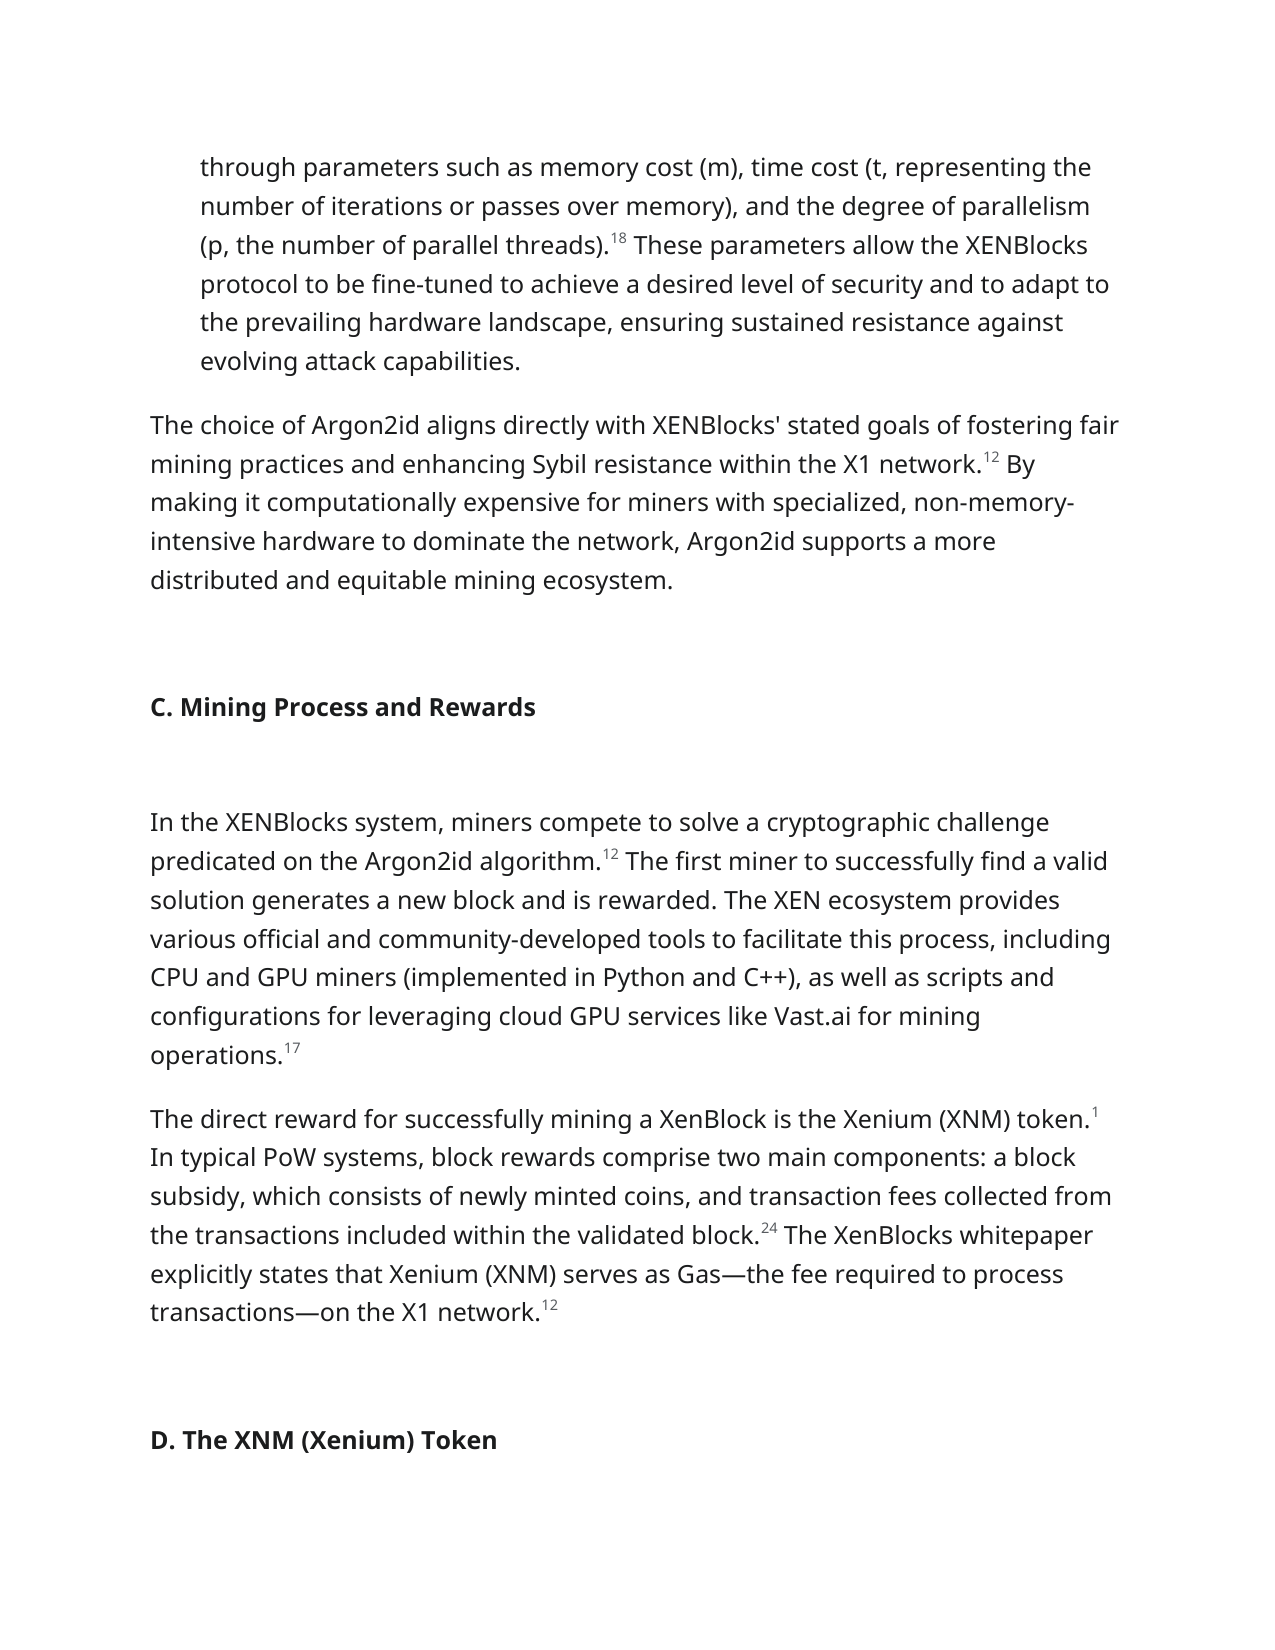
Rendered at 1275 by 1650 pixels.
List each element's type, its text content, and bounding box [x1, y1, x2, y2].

subtitle D. The XNM (Xenium) Token [150, 1422, 1125, 1457]
text In the XENBlocks system, miners compete to solve a cryptographic challenge predicated on the Argon2id algorithm.12 The first miner to successfully find a valid solution generates a new block and is rewarded. The XEN ecosystem provides various official and community-developed tools to facilitate this process, including CPU and GPU miners (implemented in Python and C++), as well as scripts and configurations for leveraging cloud GPU services like Vast.ai for mining operations.17 [150, 805, 1125, 1072]
text The direct reward for successfully mining a XenBlock is the Xenium (XNM) token.1 In typical PoW systems, block rewards comprise two main components: a block subsidy, which consists of newly minted coins, and transaction fees collected from the transactions included within the validated block.24 The XenBlocks whitepaper explicitly states that Xenium (XNM) serves as Gas—the fee required to process transactions—on the X1 network.12 [150, 1101, 1125, 1329]
subtitle C. Mining Process and Rewards [150, 690, 1125, 724]
text The choice of Argon2id aligns directly with XENBlocks' stated goals of fostering fair mining practices and enhancing Sybil resistance within the X1 network.12 By making it computationally expensive for miners with specialized, non-memory-intensive hardware to dominate the network, Argon2id supports a more distributed and equitable mining ecosystem. [150, 407, 1125, 597]
list through parameters such as memory cost (m), time cost (t, representing the number of iterations or passes over memory), and the degree of parallelism (p, the number of parallel threads).18 These parameters allow the XENBlocks protocol to be fine-tuned to achieve a desired level of security and to adapt to the prevailing hardware landscape, ensuring sustained resistance against evolving attack capabilities. [162, 150, 1125, 378]
